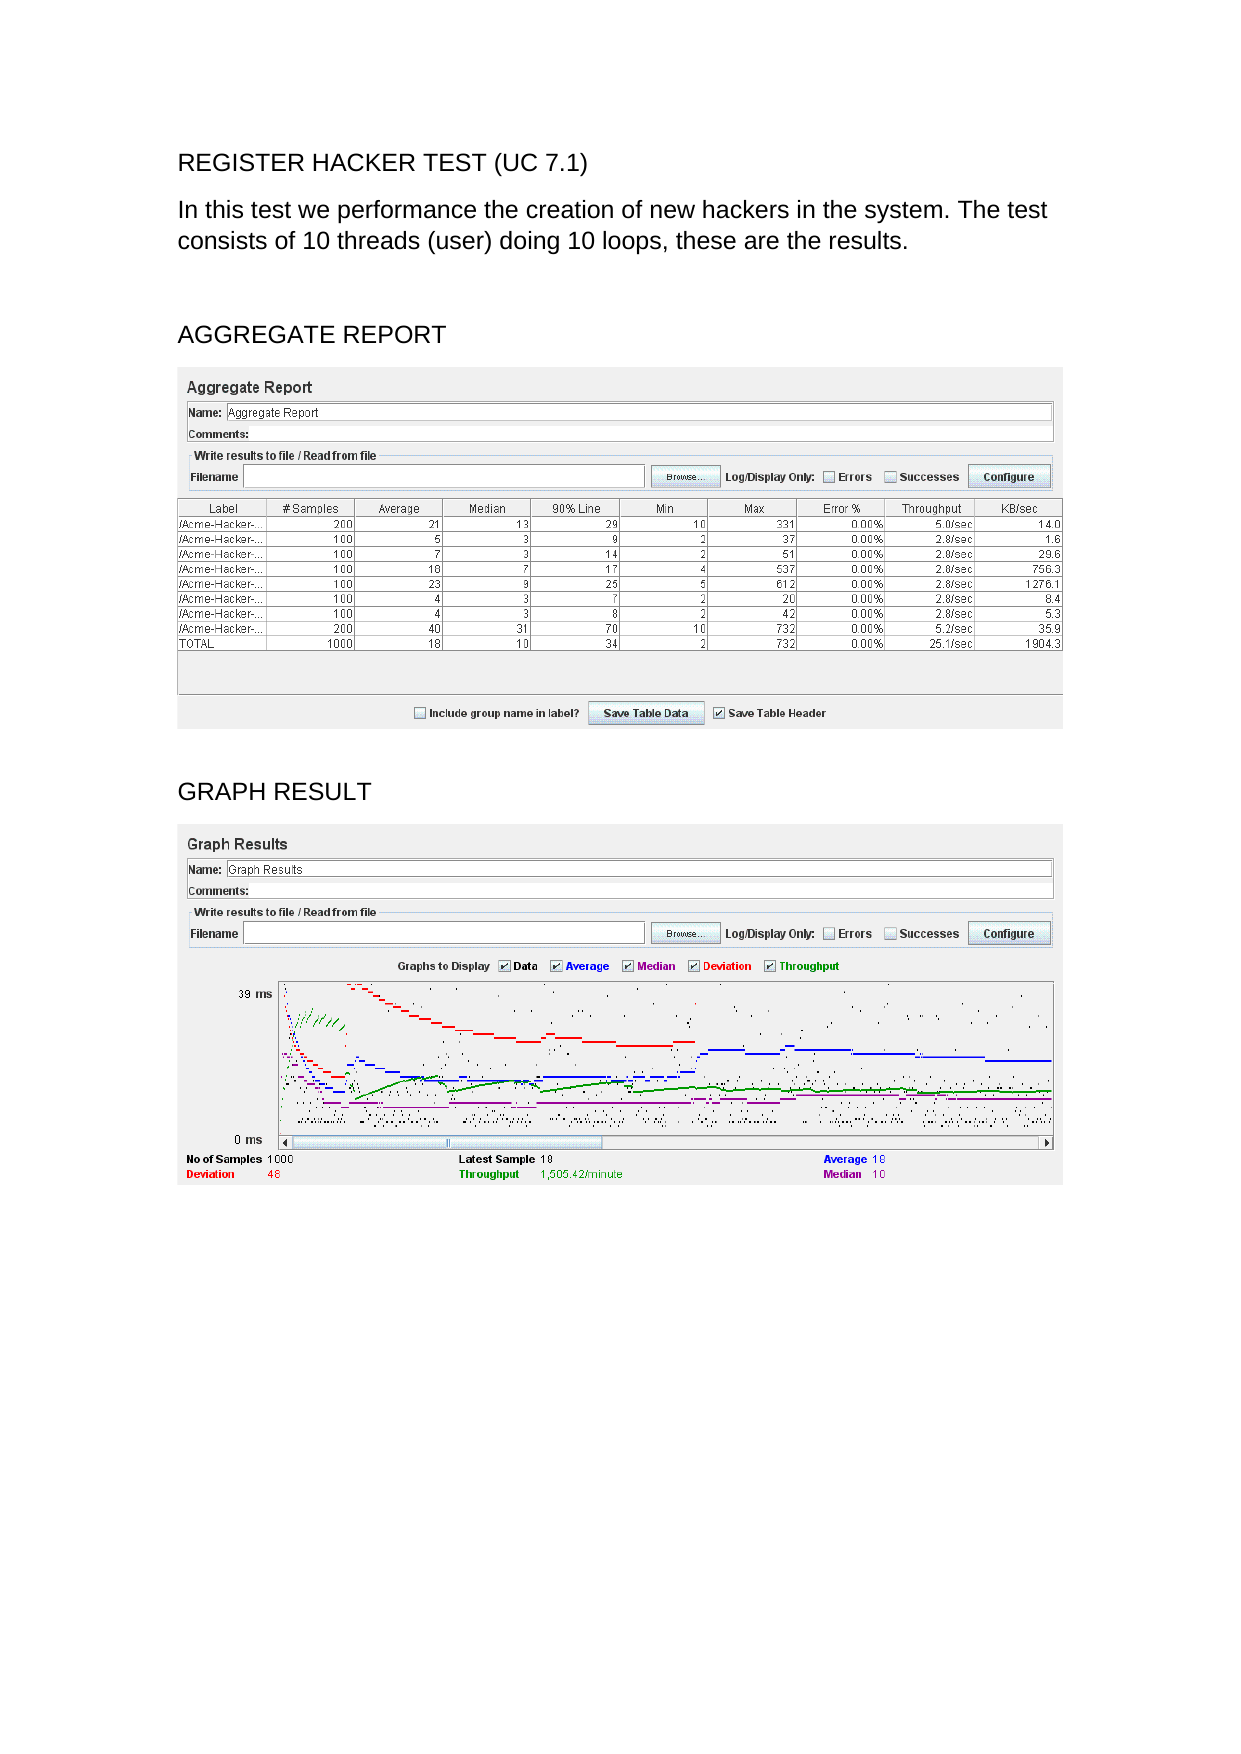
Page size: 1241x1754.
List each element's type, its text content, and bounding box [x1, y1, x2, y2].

text REGISTER HACKER TEST (UC 7.1) [177, 148, 1063, 176]
text In this test we performance the creation of new hackers in the system. The test consists of 10 threads (user) doing 10 loops, these are the results. [177, 195, 1063, 254]
text AGGREGATE REPORT [177, 321, 1063, 349]
text GRAPH RESULT [177, 777, 1063, 806]
